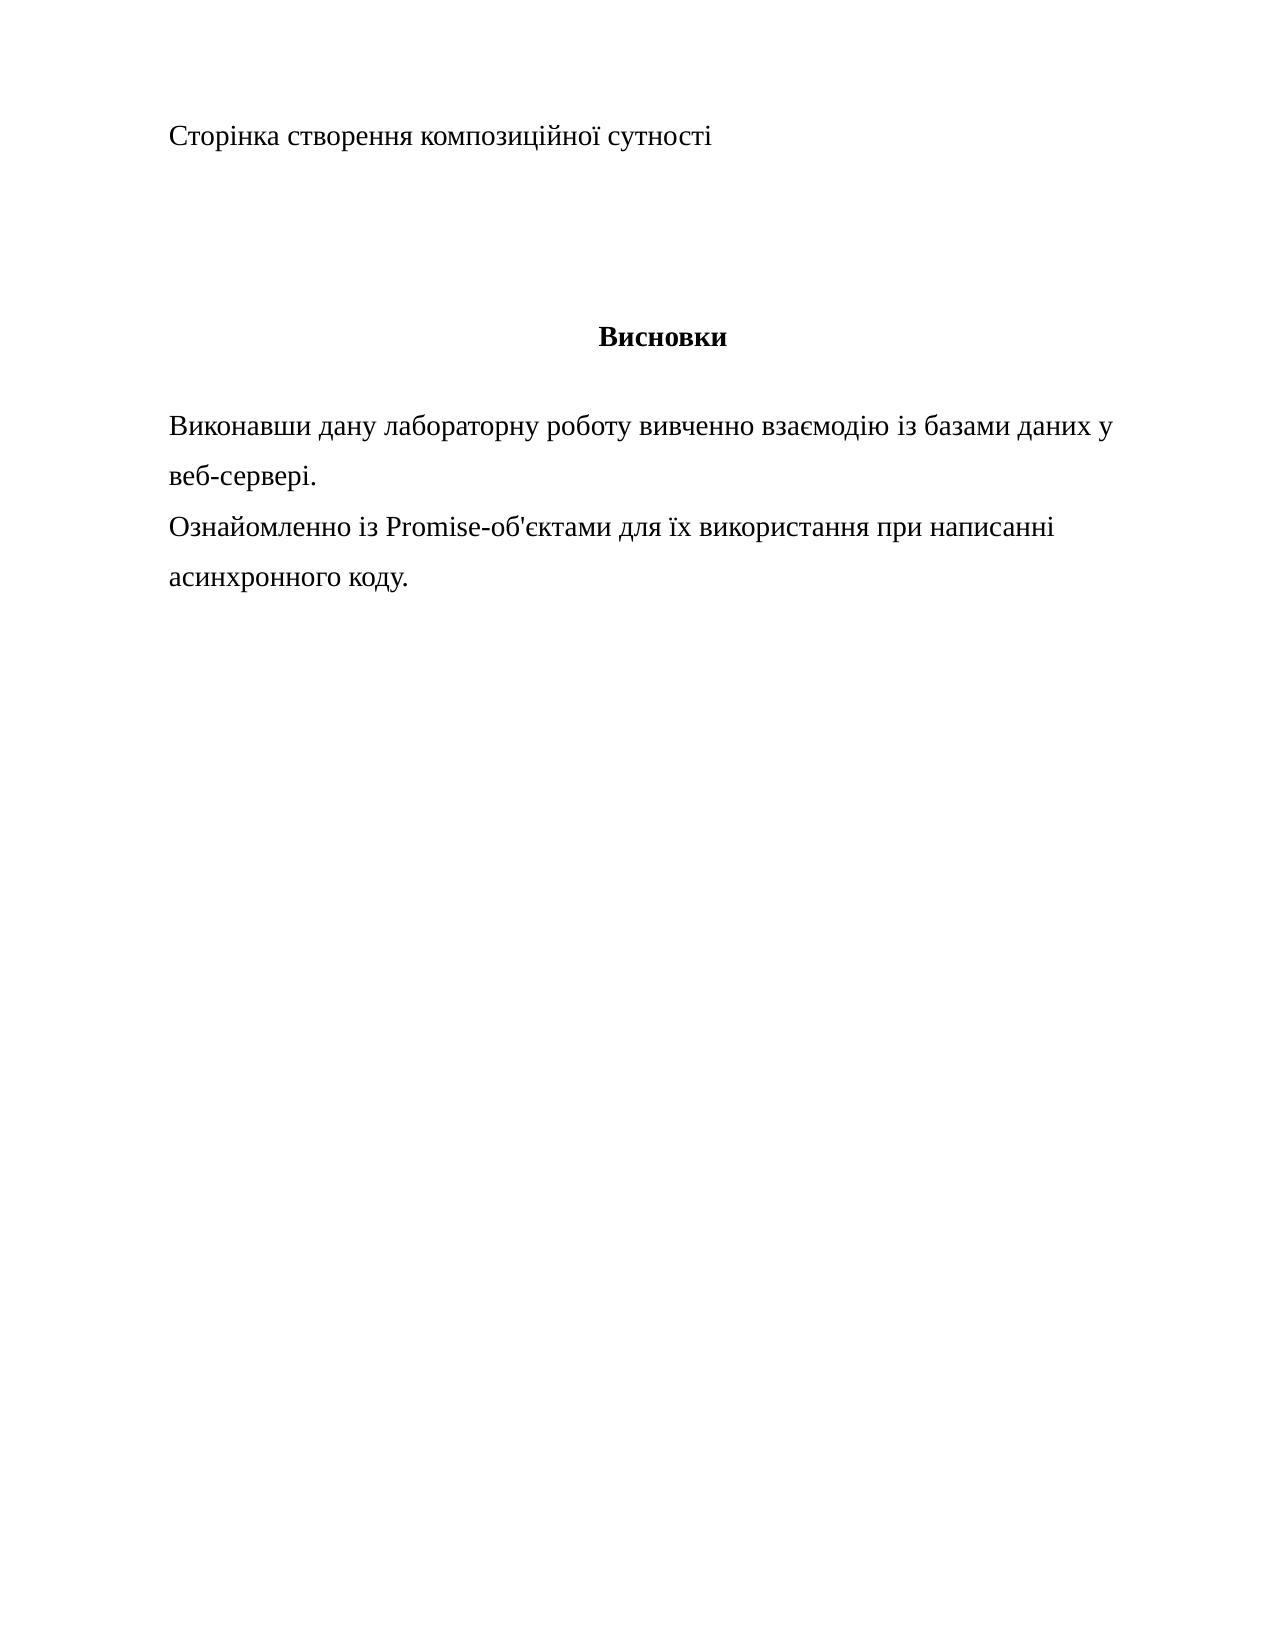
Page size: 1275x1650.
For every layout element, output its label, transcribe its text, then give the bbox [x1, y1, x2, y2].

text Висновки [169, 319, 1157, 353]
text Виконавши дану лабораторну роботу вивченно взаємодію із базами даних у веб-сервері. Ознайомленно із Promise-об'єктами для їх використання при написанні асинхронного коду. [169, 408, 1157, 593]
text Сторінка створення композиційної сутності [169, 118, 1157, 152]
